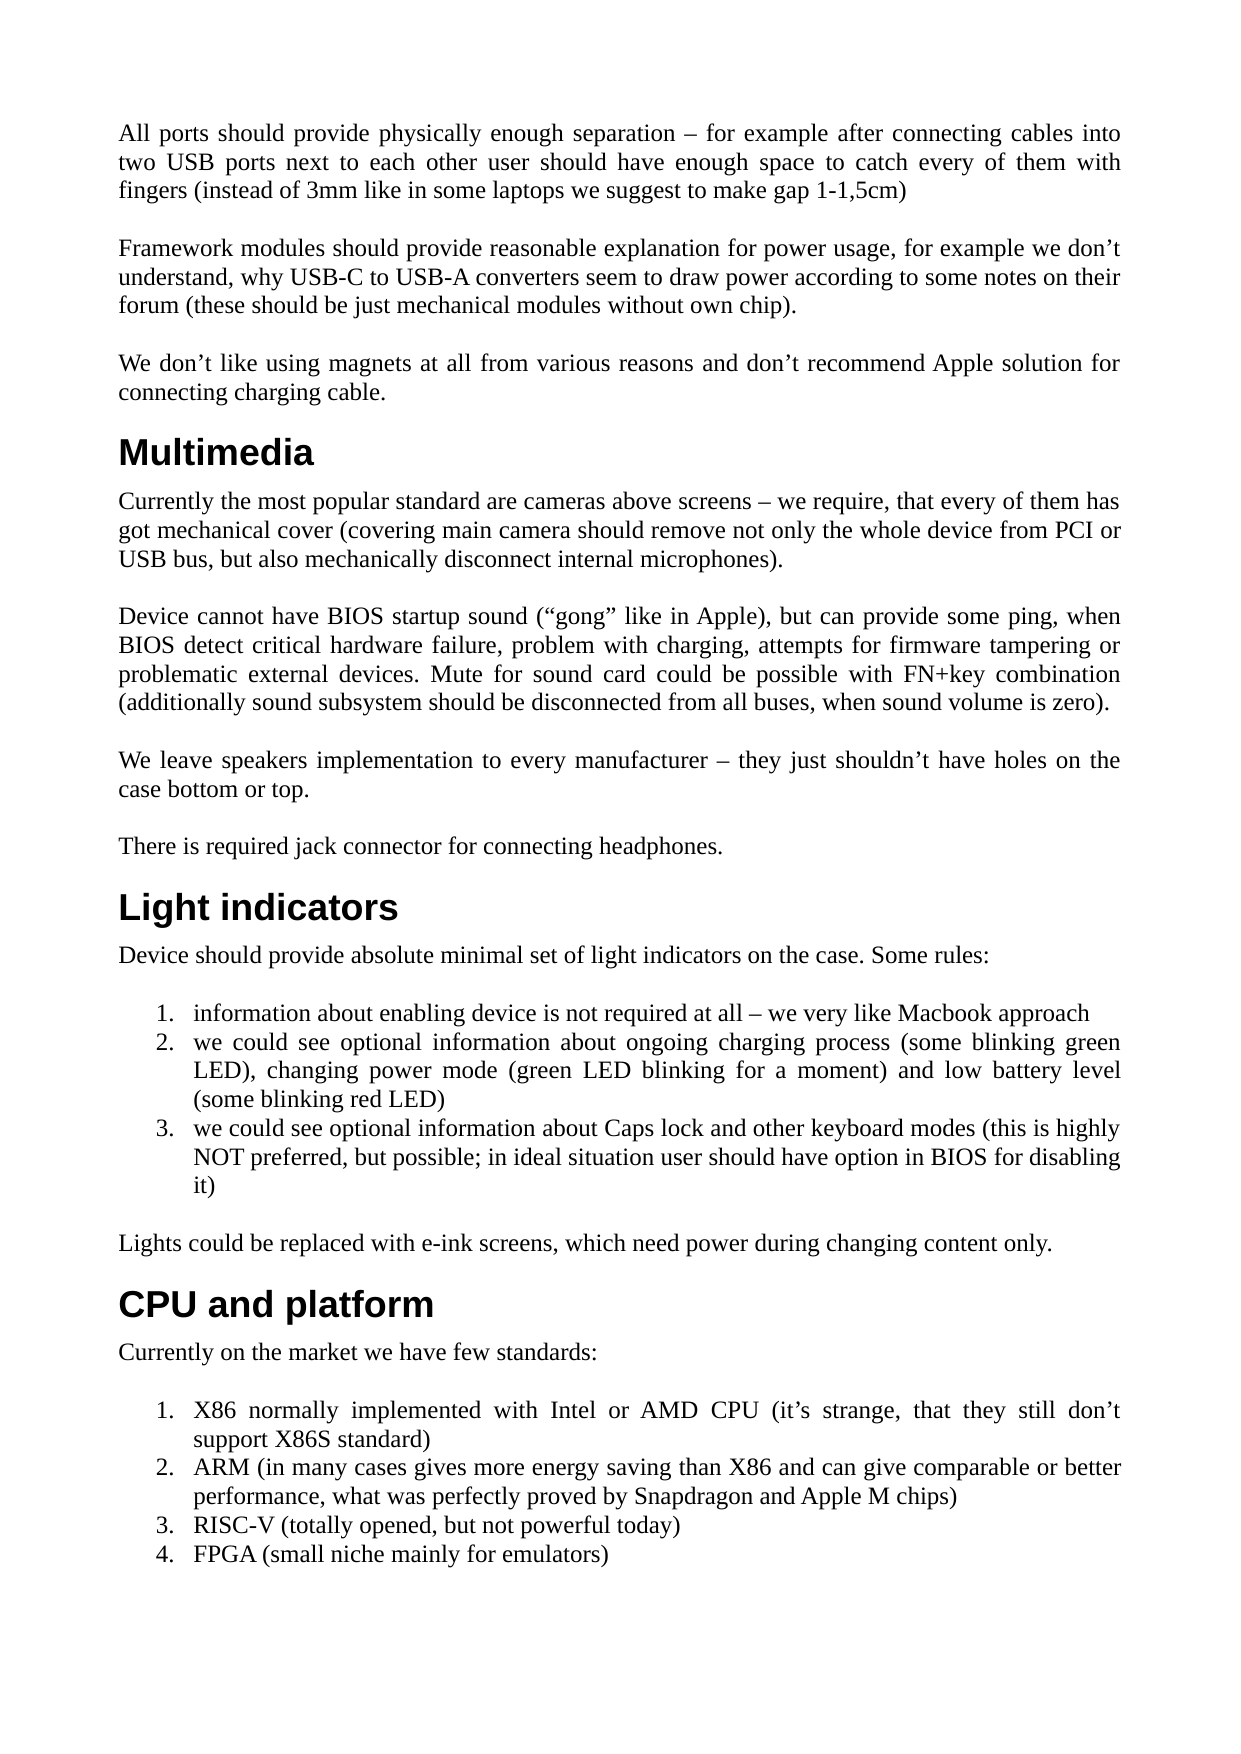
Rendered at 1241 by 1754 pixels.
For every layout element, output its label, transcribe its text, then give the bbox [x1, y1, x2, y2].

text There is required jack connector for connecting headphones. [118, 831, 1122, 860]
text Framework modules should provide reasonable explanation for power usage, for example we don’t understand, why USB-C to USB-A converters seem to draw power according to some notes on their forum (these should be just mechanical modules without own chip). [118, 233, 1122, 319]
text Device should provide absolute minimal set of light indicators on the case. Some rules: [118, 941, 1122, 969]
subtitle CPU and platform [118, 1282, 1122, 1325]
list information about enabling device is not required at all – we very like Macbook approach [156, 998, 1122, 1027]
text All ports should provide physically enough separation – for example after connecting cables into two USB ports next to each other user should have enough space to catch every of them with fingers (instead of 3mm like in some laptops we suggest to make gap 1-1,5cm) [118, 118, 1122, 204]
text Device cannot have BIOS startup sound (“gong” like in Apple), but can provide some ping, when BIOS detect critical hardware failure, problem with charging, attempts for firmware tampering or problematic external devices. Mute for sound card could be possible with FN+key combination (additionally sound subsystem should be disconnected from all buses, when sound volume is zero). [118, 601, 1122, 716]
list X86 normally implemented with Intel or AMD CPU (it’s strange, that they still don’t support X86S standard) [156, 1395, 1122, 1452]
list we could see optional information about ongoing charging process (some blinking green LED), changing power mode (green LED blinking for a moment) and low battery level (some blinking red LED) [156, 1027, 1122, 1113]
list RISC-V (totally opened, but not powerful today) [156, 1510, 1122, 1539]
subtitle Multimedia [118, 431, 1122, 474]
list ARM (in many cases gives more energy saving than X86 and can give comparable or better performance, what was perfectly proved by Snapdragon and Apple M chips) [156, 1452, 1122, 1510]
text We leave speakers implementation to every manufacturer – they just shouldn’t have holes on the case bottom or top. [118, 745, 1122, 802]
text Currently on the market we have few standards: [118, 1337, 1122, 1366]
subtitle Light indicators [118, 885, 1122, 928]
text We don’t like using magnets at all from various reasons and don’t recommend Apple solution for connecting charging cable. [118, 348, 1122, 406]
list FPGA (small niche mainly for emulators) [156, 1539, 1122, 1567]
text Lights could be replaced with e-ink screens, which need power during changing content only. [118, 1228, 1122, 1257]
text Currently the most popular standard are cameras above screens – we require, that every of them has got mechanical cover (covering main camera should remove not only the whole device from PCI or USB bus, but also mechanically disconnect internal microphones). [118, 486, 1122, 572]
list we could see optional information about Caps lock and other keyboard modes (this is highly NOT preferred, but possible; in ideal situation user should have option in BIOS for disabling it) [156, 1113, 1122, 1199]
